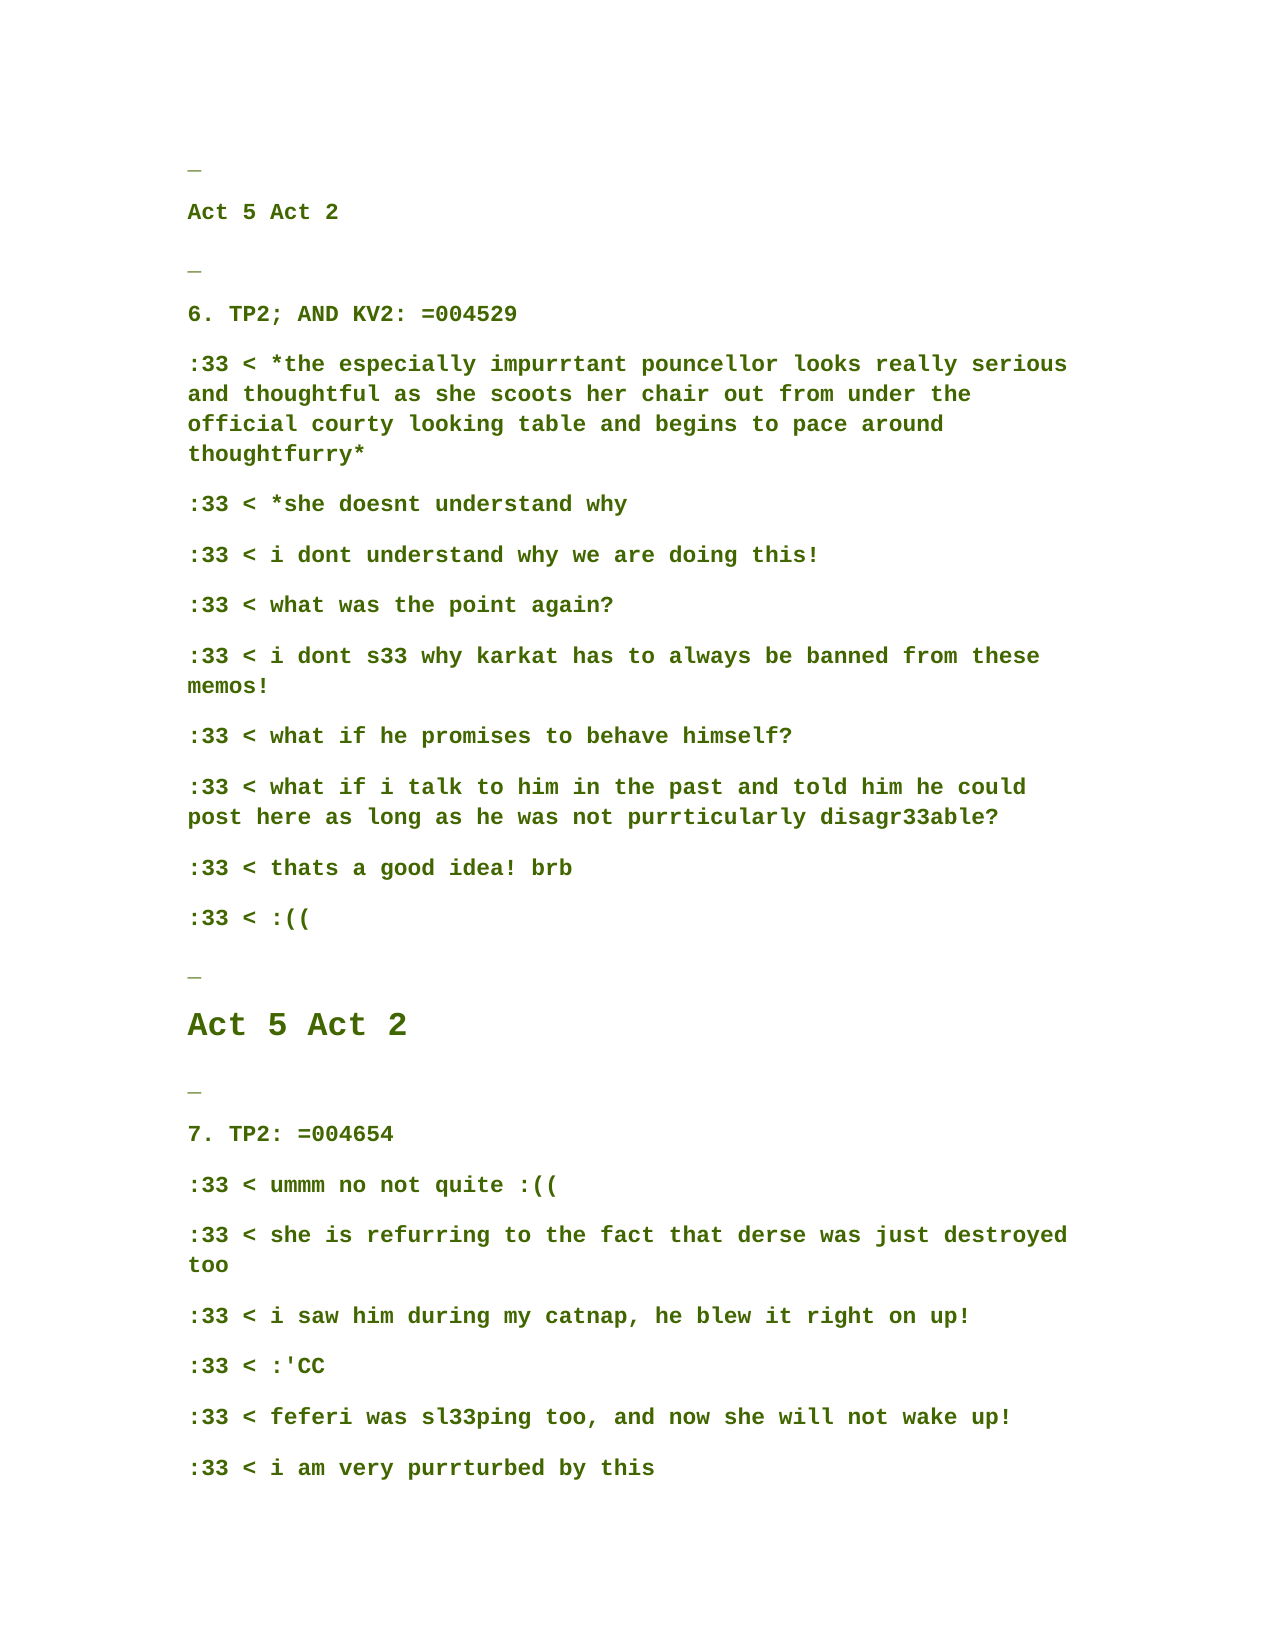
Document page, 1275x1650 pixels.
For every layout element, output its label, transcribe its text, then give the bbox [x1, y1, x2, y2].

text :33 < i saw him during my catnap, he blew it right on up! [187, 1304, 1087, 1330]
text :33 < :(( [187, 906, 1087, 932]
text :33 < ummm no not quite :(( [187, 1173, 1087, 1199]
text :33 < what if he promises to behave himself? [187, 725, 1087, 751]
text :33 < thats a good idea! brb [187, 856, 1087, 882]
text :33 < she is refurring to the fact that derse was just destroyed too [187, 1224, 1087, 1279]
text :33 < i dont s33 why karkat has to always be banned from these memos! [187, 644, 1087, 700]
text :33 < :'CC [187, 1355, 1087, 1381]
text 6. TP2; AND KV2: =004529 [187, 302, 1087, 328]
text _ [187, 150, 1087, 176]
text _ [187, 1072, 1087, 1098]
text :33 < i am very purrturbed by this [187, 1456, 1087, 1482]
text :33 < *the especially impurrtant pouncellor looks really serious and thoughtful as she scoots her chair out from under the official courty looking table and begins to pace around thoughtfurry* [187, 352, 1087, 468]
text :33 < what was the point again? [187, 594, 1087, 620]
text :33 < *she doesnt understand why [187, 492, 1087, 518]
text :33 < i dont understand why we are doing this! [187, 543, 1087, 569]
text 7. TP2: =004654 [187, 1123, 1087, 1148]
text :33 < what if i talk to him in the past and told him he could post here as long as he was not purrticularly disagr33able? [187, 775, 1087, 831]
text :33 < feferi was sl33ping too, and now she will not wake up! [187, 1406, 1087, 1431]
text _ [187, 251, 1087, 277]
text Act 5 Act 2 [187, 1008, 1087, 1046]
text Act 5 Act 2 [187, 201, 1087, 227]
text _ [187, 957, 1087, 983]
